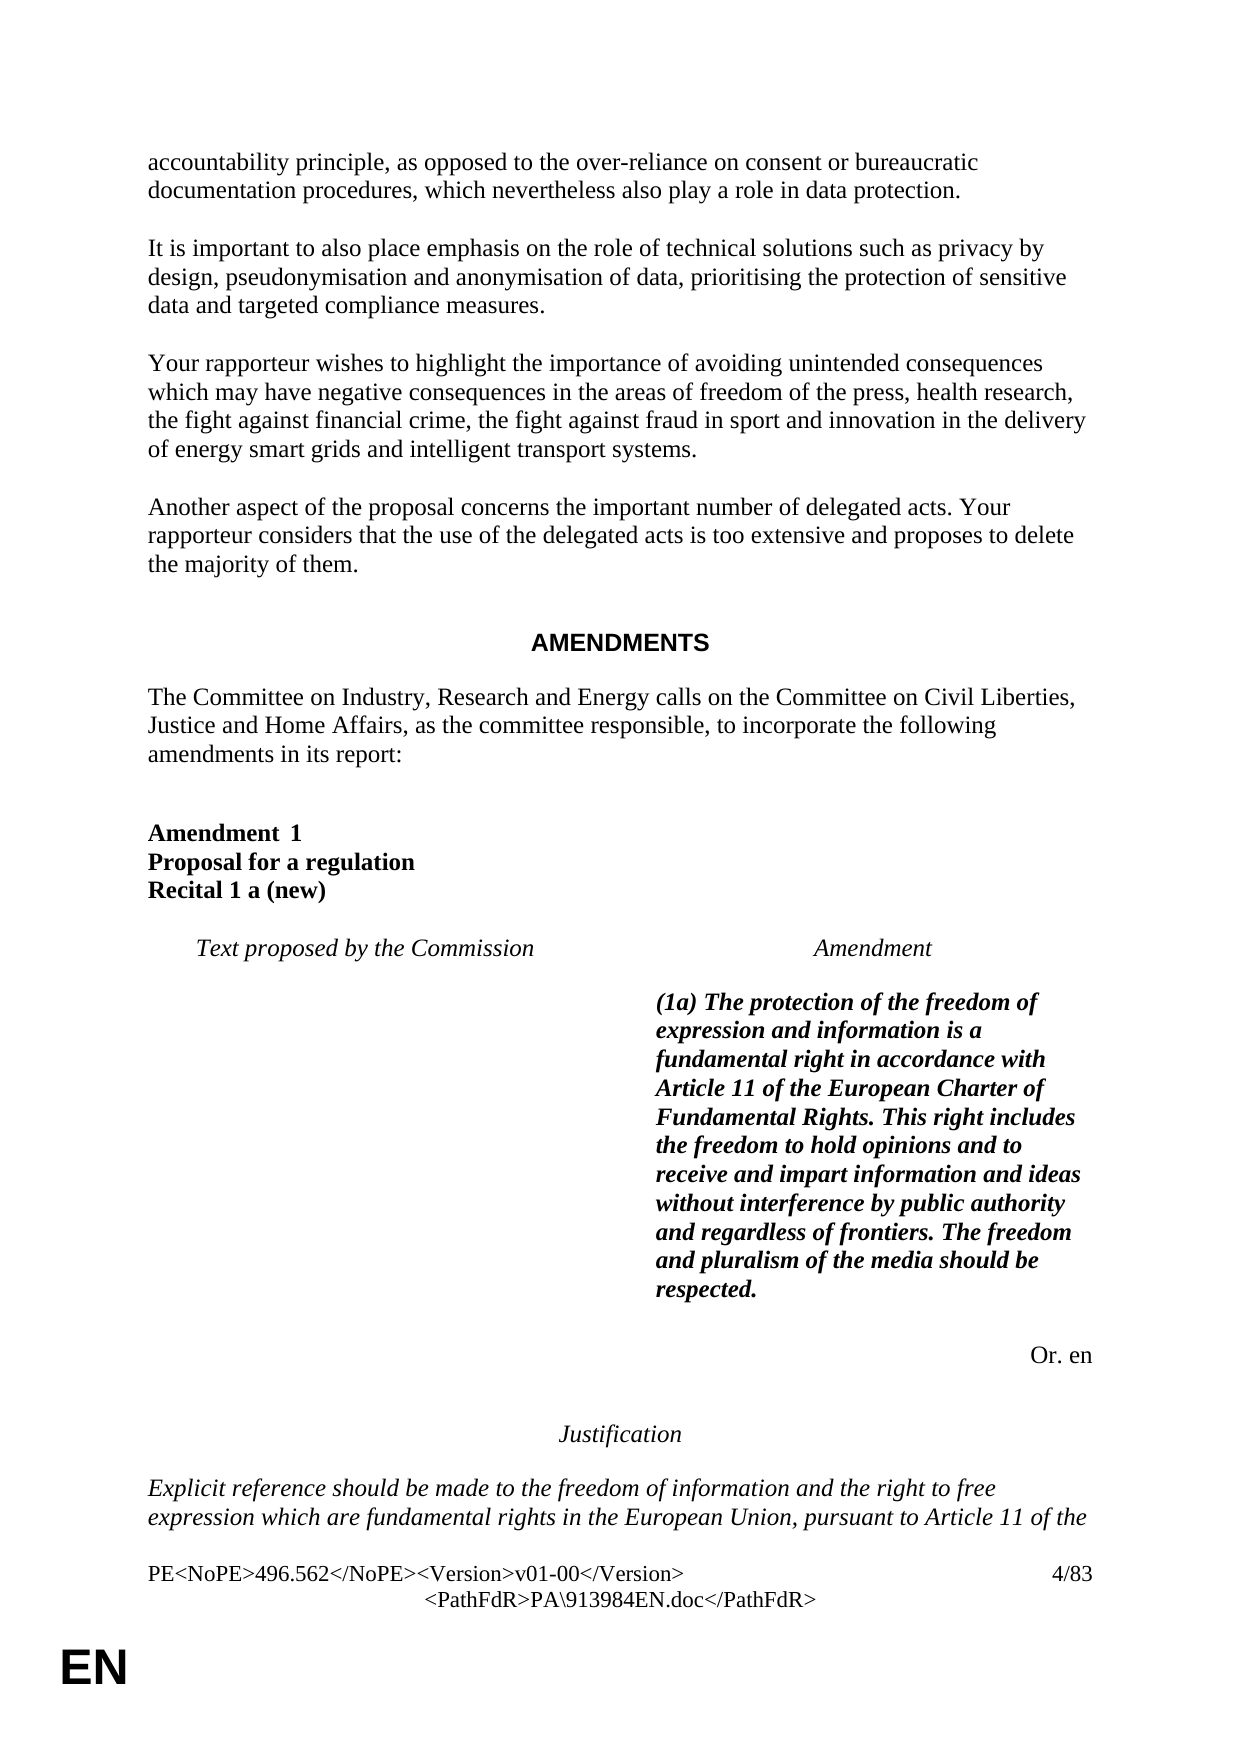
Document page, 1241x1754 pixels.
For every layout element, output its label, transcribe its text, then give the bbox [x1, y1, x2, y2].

text Another aspect of the proposal concerns the important number of delegated acts. Your rapporteur considers that the use of the delegated acts is too extensive and proposes to delete the majority of them. [148, 492, 1092, 578]
text AMENDMENTS [148, 628, 1092, 657]
text <RepeatBlock-Amend><Amend>Amendment <NumAm>1</NumAm> [148, 818, 1092, 847]
text <Article>Recital 1 a (new)</Article> [148, 876, 1092, 904]
table_cell Text proposed by the Commission [112, 933, 620, 987]
title <TitreJust>Justification</TitreJust> [148, 1419, 1092, 1448]
text Your rapporteur wishes to highlight the importance of avoiding unintended consequences which may have negative consequences in the areas of freedom of the press, health research, the fight against financial crime, the fight against fraud in sport and innovation in the delivery of energy smart grids and intelligent transport systems. [148, 348, 1092, 463]
text The Committee on Industry, Research and Energy calls on the Committee on Civil Liberties, Justice and Home Affairs, as the committee responsible, to incorporate the following amendments in its report: [148, 682, 1092, 768]
table_header [112, 904, 1128, 933]
text Explicit reference should be made to the freedom of information and the right to free expression which are fundamental rights in the European Union, pursuant to Article 11 of the [148, 1473, 1092, 1531]
text It is important to also place emphasis on the role of technical solutions such as privacy by design, pseudonymisation and anonymisation of data, prioritising the protection of sensitive data and targeted compliance measures. [148, 233, 1092, 319]
table_cell [112, 987, 620, 1316]
text Or. <Original>{EN}en</Original> [148, 1341, 1092, 1369]
table_cell (1a) The protection of the freedom of expression and information is a fundamental right in accordance with Article 11 of the European Charter of Fundamental Rights. This right includes the freedom to hold opinions and to receive and impart information and ideas without interference by public authority and regardless of frontiers. The freedom and pluralism of the media should be respected. [620, 987, 1128, 1316]
text accountability principle, as opposed to the over-reliance on consent or bureaucratic documentation procedures, which nevertheless also play a role in data protection. [148, 147, 1092, 204]
table_cell Amendment [620, 933, 1128, 987]
text <DocAmend>Proposal for a regulation</DocAmend> [148, 847, 1092, 876]
